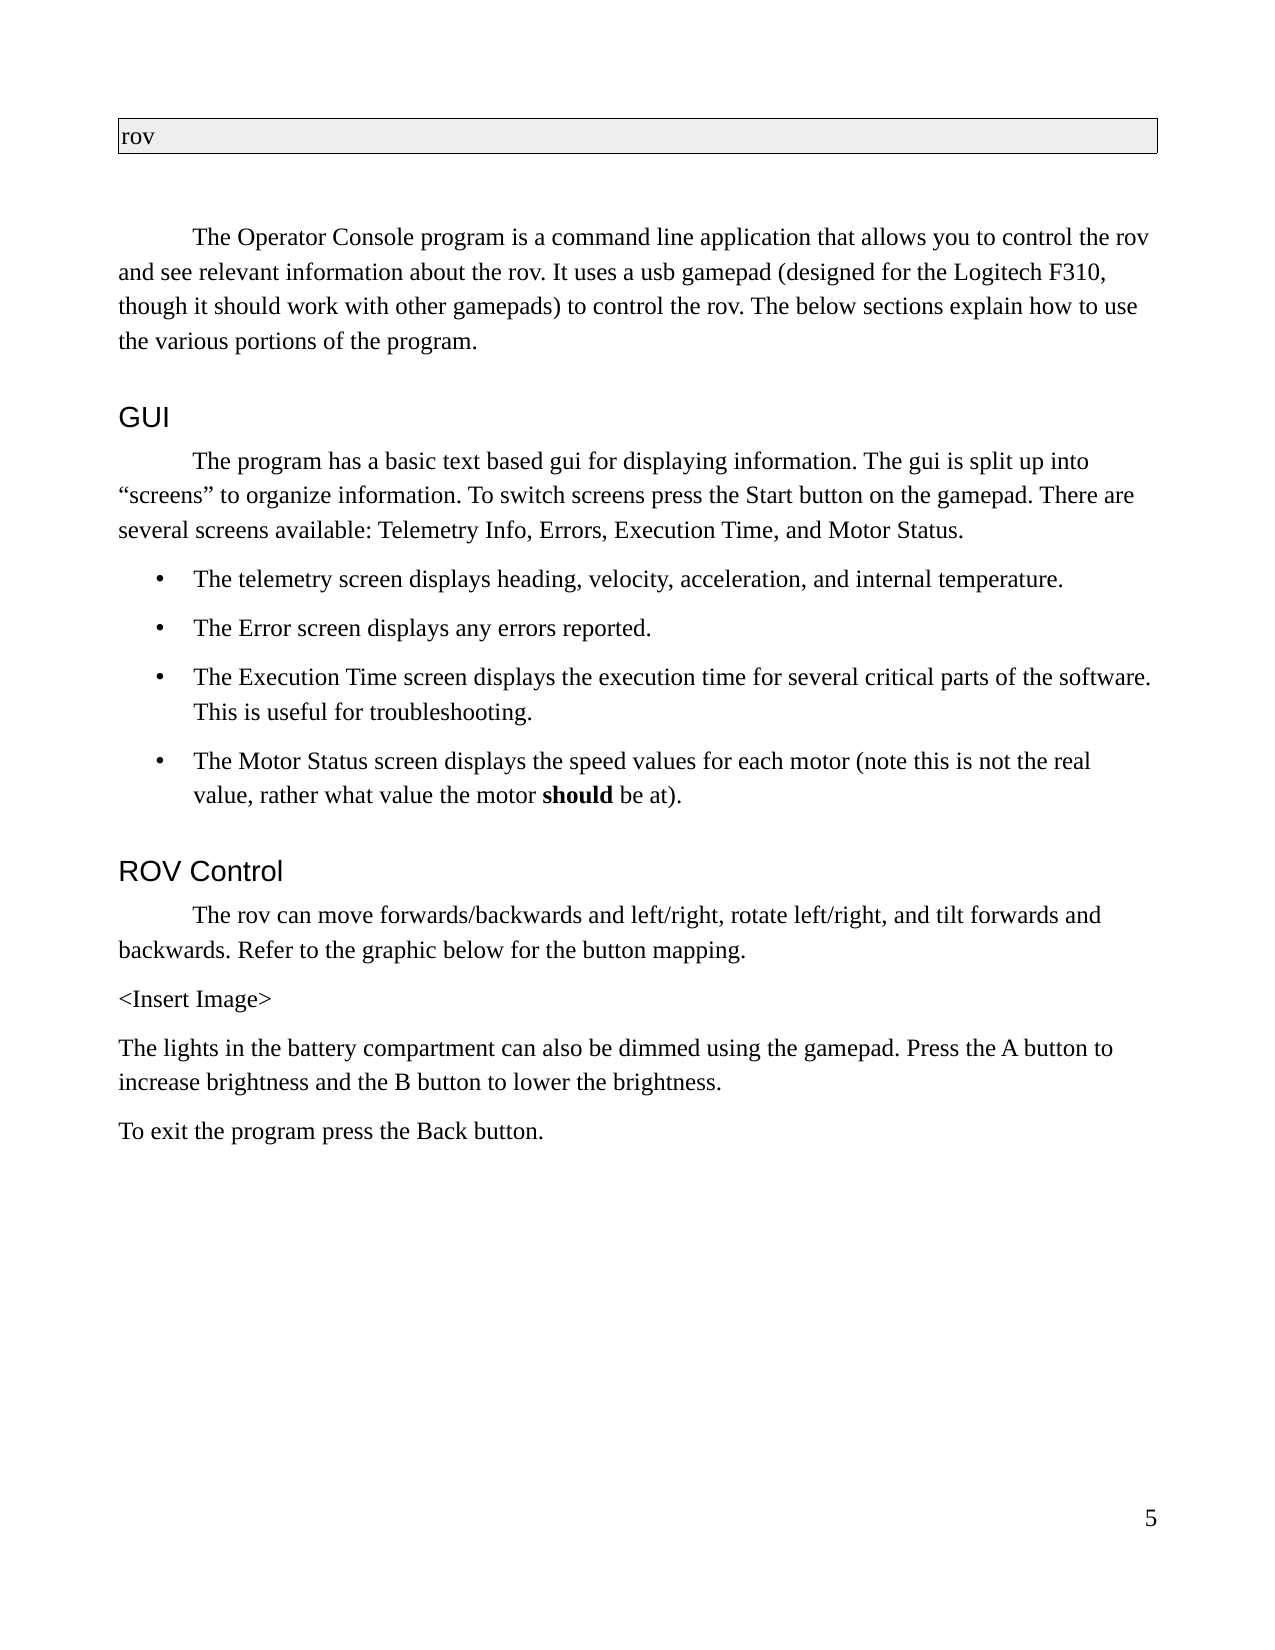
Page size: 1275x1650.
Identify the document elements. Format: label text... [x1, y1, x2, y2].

list The telemetry screen displays heading, velocity, acceleration, and internal temperature. [156, 564, 1157, 593]
list The Execution Time screen displays the execution time for several critical parts of the software. This is useful for troubleshooting. [156, 662, 1157, 725]
text The program has a basic text based gui for displaying information. The gui is split up into “screens” to organize information. To switch screens press the Start button on the gamepad. There are several screens available: Telemetry Info, Errors, Execution Time, and Motor Status. [118, 446, 1157, 544]
text The lights in the battery compartment can also be dimmed using the gamepad. Press the A button to increase brightness and the B button to lower the brightness. [118, 1033, 1157, 1096]
text rov [119, 119, 1157, 153]
list The Error screen displays any errors reported. [156, 613, 1157, 642]
text To exit the program press the Back button. [118, 1116, 1157, 1145]
text <Insert Image> [118, 984, 1157, 1013]
text The rov can move forwards/backwards and left/right, rotate left/right, and tilt forwards and backwards. Refer to the graphic below for the button mapping. [118, 900, 1157, 963]
text The Operator Console program is a command line application that allows you to control the rov and see relevant information about the rov. It uses a usb gamepad (designed for the Logitech F310, though it should work with other gamepads) to control the rov. The below sections explain how to use the various portions of the program. [118, 222, 1157, 355]
list The Motor Status screen displays the speed values for each motor (note this is not the real value, rather what value the motor should be at). [156, 746, 1157, 809]
subtitle GUI [118, 400, 1157, 433]
subtitle ROV Control [118, 854, 1157, 888]
